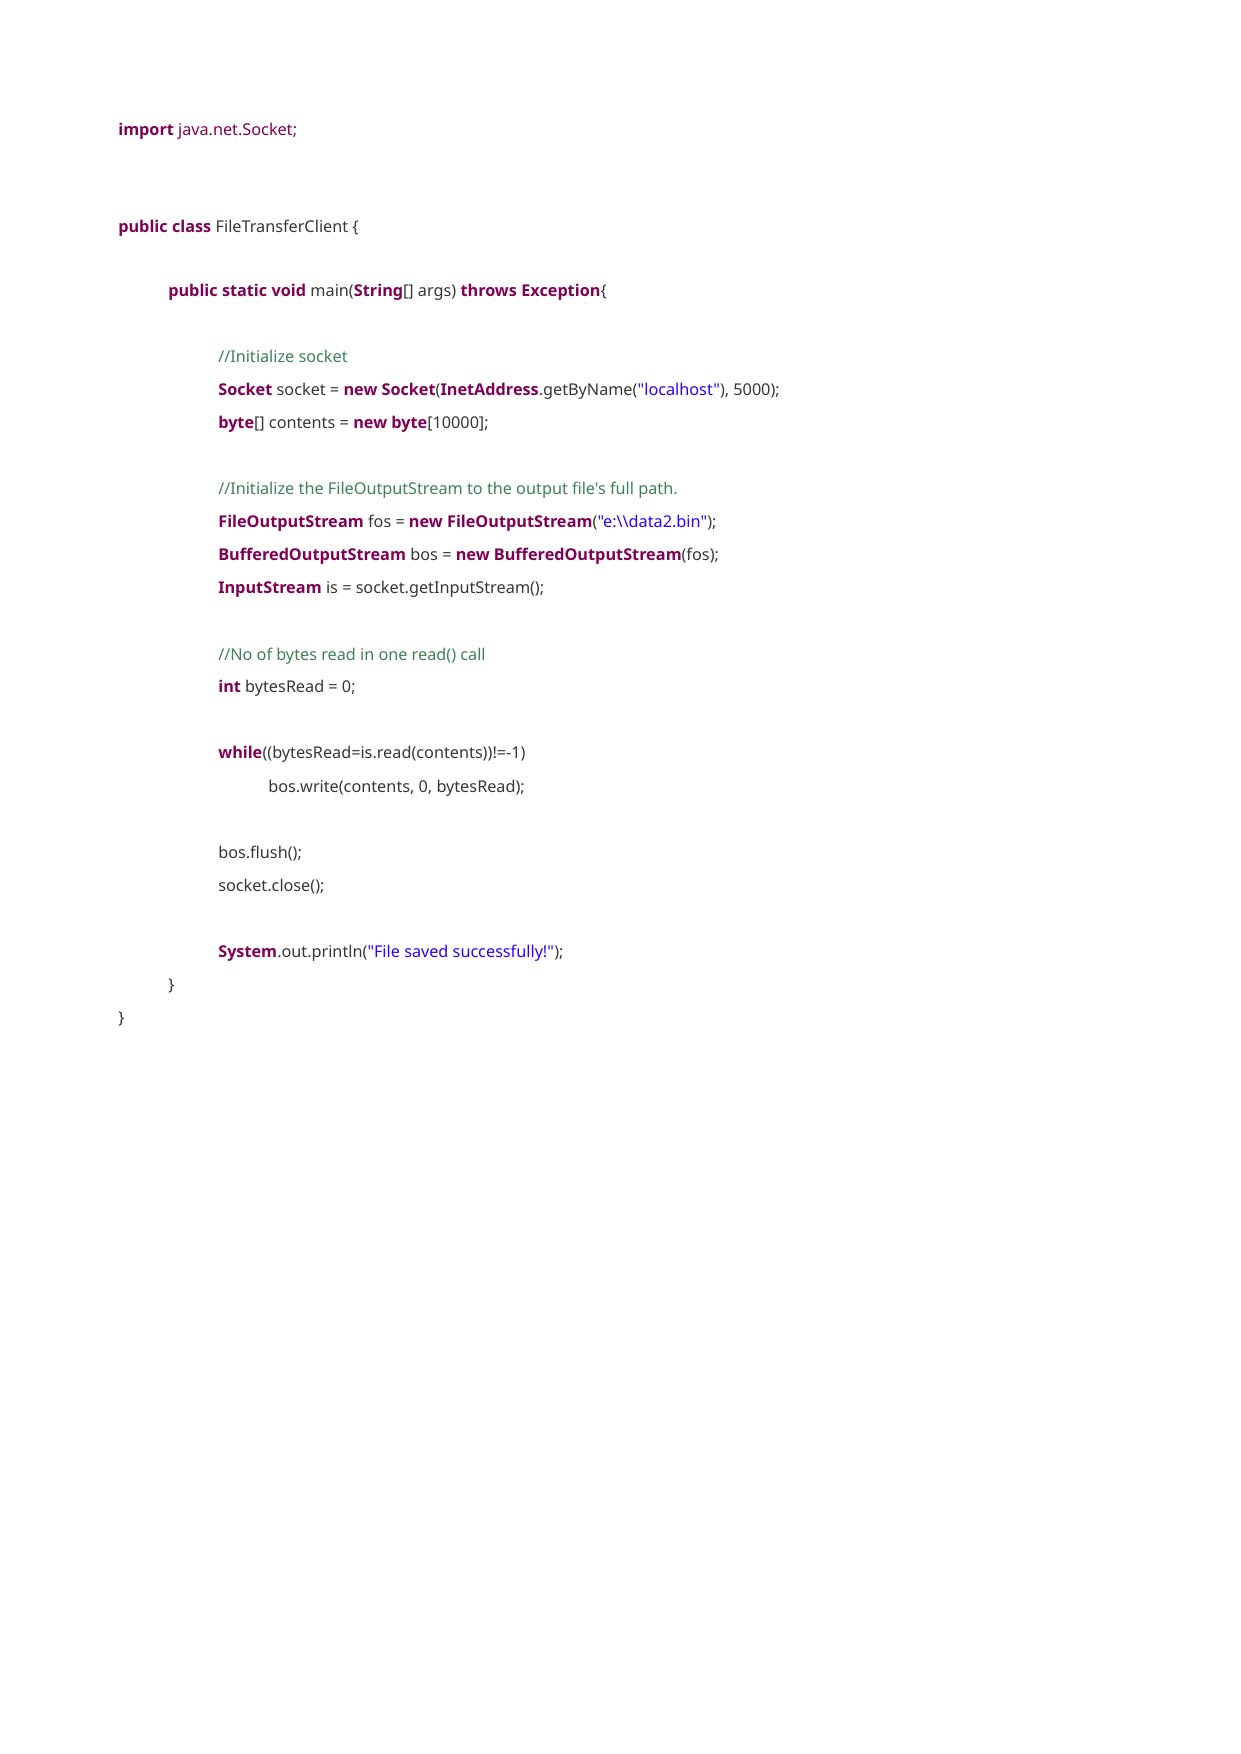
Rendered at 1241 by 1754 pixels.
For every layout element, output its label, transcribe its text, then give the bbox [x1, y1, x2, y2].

text System.out.println("File saved successfully!"); [118, 940, 1122, 963]
text } [118, 973, 1122, 996]
text BufferedOutputStream bos = new BufferedOutputStream(fos); [118, 543, 1122, 567]
text socket.close(); [118, 874, 1122, 897]
text public class FileTransferClient { [118, 215, 1122, 237]
text InputStream is = socket.getInputStream(); [118, 576, 1122, 600]
text public static void main(String[] args) throws Exception{ [118, 279, 1122, 303]
text bos.write(contents, 0, bytesRead); [118, 774, 1122, 798]
text import java.net.Socket; [118, 118, 1122, 140]
text FileOutputStream fos = new FileOutputStream("e:\\data2.bin"); [118, 510, 1122, 534]
text //Initialize socket [118, 345, 1122, 369]
text Socket socket = new Socket(InetAddress.getByName("localhost"), 5000); [118, 378, 1122, 402]
text //Initialize the FileOutputStream to the output file's full path. [118, 477, 1122, 501]
text bos.flush(); [118, 841, 1122, 864]
text } [118, 1006, 1122, 1028]
text int bytesRead = 0; [118, 676, 1122, 699]
text while((bytesRead=is.read(contents))!=-1) [118, 742, 1122, 765]
text byte[] contents = new byte[10000]; [118, 411, 1122, 435]
text //No of bytes read in one read() call [118, 642, 1122, 666]
